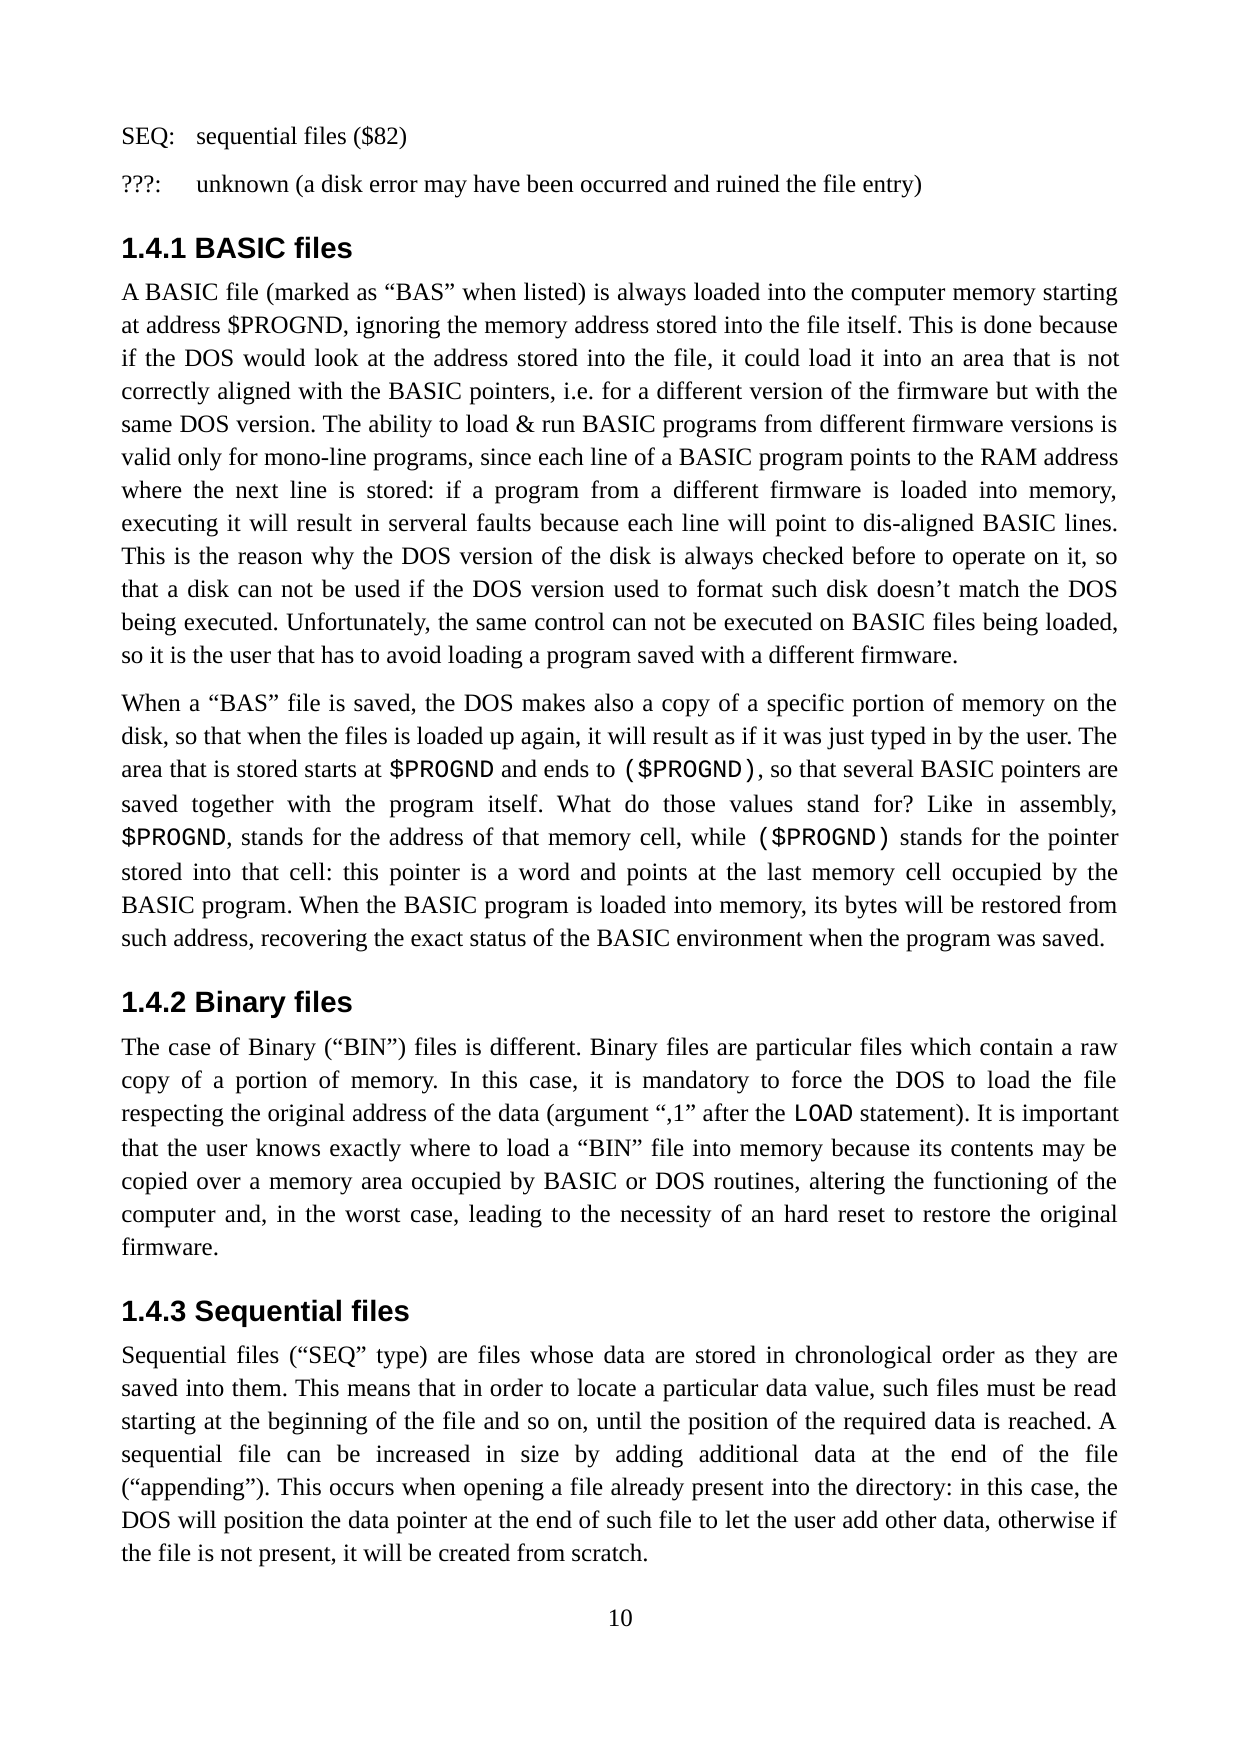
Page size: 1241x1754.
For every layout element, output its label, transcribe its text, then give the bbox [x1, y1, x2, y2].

subtitle 1.4.1 BASIC files [121, 231, 1119, 264]
text When a “BAS” file is saved, the DOS makes also a copy of a specific portion of memory on the disk, so that when the files is loaded up again, it will result as if it was just typed in by the user. The area that is stored starts at $PROGND and ends to ($PROGND), so that several BASIC pointers are saved together with the program itself. What do those values stand for? Like in assembly, $PROGND, stands for the address of that memory cell, while ($PROGND) stands for the pointer stored into that cell: this pointer is a word and points at the last memory cell occupied by the BASIC program. When the BASIC program is loaded into memory, its bytes will be restored from such address, recovering the exact status of the BASIC environment when the program was saved. [121, 688, 1119, 952]
text Sequential files (“SEQ” type) are files whose data are stored in chronological order as they are saved into them. This means that in order to locate a particular data value, such files must be read starting at the beginning of the file and so on, until the position of the required data is reached. A sequential file can be increased in size by adding additional data at the end of the file (“appending”). This occurs when opening a file already present into the directory: in this case, the DOS will position the data pointer at the end of such file to let the user add other data, otherwise if the file is not present, it will be created from scratch. [121, 1340, 1119, 1567]
text SEQ: sequential files ($82) [121, 121, 1119, 150]
subtitle 1.4.3 Sequential files [121, 1294, 1119, 1328]
text The case of Binary (“BIN”) files is different. Binary files are particular files which contain a raw copy of a portion of memory. In this case, it is mandatory to force the DOS to load the file respecting the original address of the data (argument “,1” after the LOAD statement). It is important that the user knows exactly where to load a “BIN” file into memory because its contents may be copied over a memory area occupied by BASIC or DOS routines, altering the functioning of the computer and, in the worst case, leading to the necessity of an hard reset to restore the original firmware. [121, 1032, 1119, 1261]
text A BASIC file (marked as “BAS” when listed) is always loaded into the computer memory starting at address $PROGND, ignoring the memory address stored into the file itself. This is done because if the DOS would look at the address stored into the file, it could load it into an area that is not correctly aligned with the BASIC pointers, i.e. for a different version of the firmware but with the same DOS version. The ability to load & run BASIC programs from different firmware versions is valid only for mono-line programs, since each line of a BASIC program points to the RAM address where the next line is stored: if a program from a different firmware is loaded into memory, executing it will result in serveral faults because each line will point to dis-aligned BASIC lines. This is the reason why the DOS version of the disk is always checked before to operate on it, so that a disk can not be used if the DOS version used to format such disk doesn’t match the DOS being executed. Unfortunately, the same control can not be executed on BASIC files being loaded, so it is the user that has to avoid loading a program saved with a different firmware. [121, 277, 1119, 669]
subtitle 1.4.2 Binary files [121, 985, 1119, 1019]
text ???: unknown (a disk error may have been occurred and ruined the file entry) [121, 169, 1119, 197]
